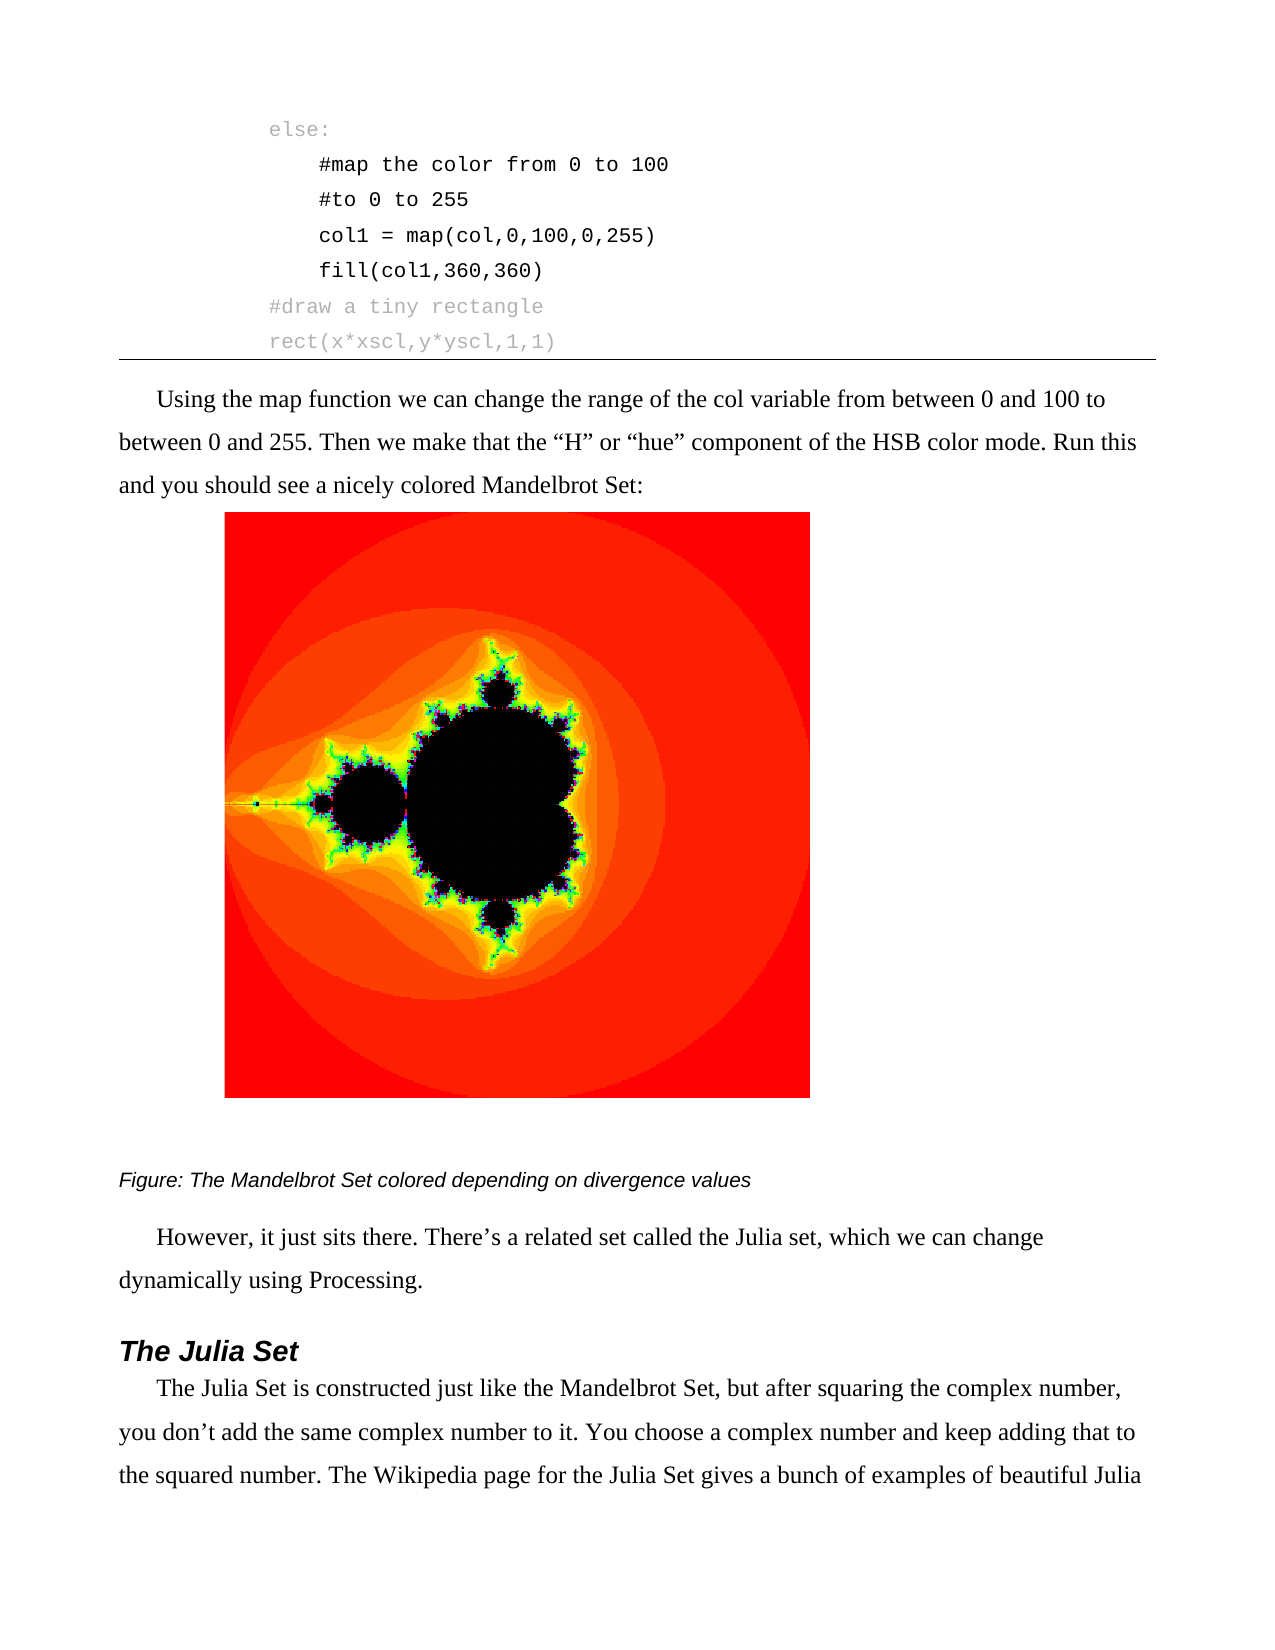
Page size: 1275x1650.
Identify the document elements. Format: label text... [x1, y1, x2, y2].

text Using the map function we can change the range of the col variable from between 0 and 100 to between 0 and 255. Then we make that the “H” or “hue” component of the HSB color mode. Run this and you should see a nicely colored Mandelbrot Set: [118, 384, 1156, 499]
text However, it just sits there. There’s a related set called the Julia set, which we can change dynamically using Processing. [118, 1222, 1156, 1294]
text Figure: The Mandelbrot Set colored depending on divergence values [118, 1168, 1156, 1192]
text #draw a tiny rectangle [118, 296, 1156, 319]
text rect(x*xscl,y*yscl,1,1) [118, 331, 1156, 360]
picture [224, 512, 810, 1098]
text #map the color from 0 to 100 [118, 154, 1156, 178]
text else: [118, 118, 1156, 142]
text #to 0 to 255 [118, 189, 1156, 213]
subtitle The Julia Set [118, 1334, 1156, 1367]
text col1 = map(col,0,100,0,255) [118, 225, 1156, 248]
text fill(col1,360,360) [118, 260, 1156, 284]
text The Julia Set is constructed just like the Mandelbrot Set, but after squaring the complex number, you don’t add the same complex number to it. You choose a complex number and keep adding that to the squared number. The Wikipedia page for the Julia Set gives a bunch of examples of beautiful Julia [118, 1373, 1156, 1488]
